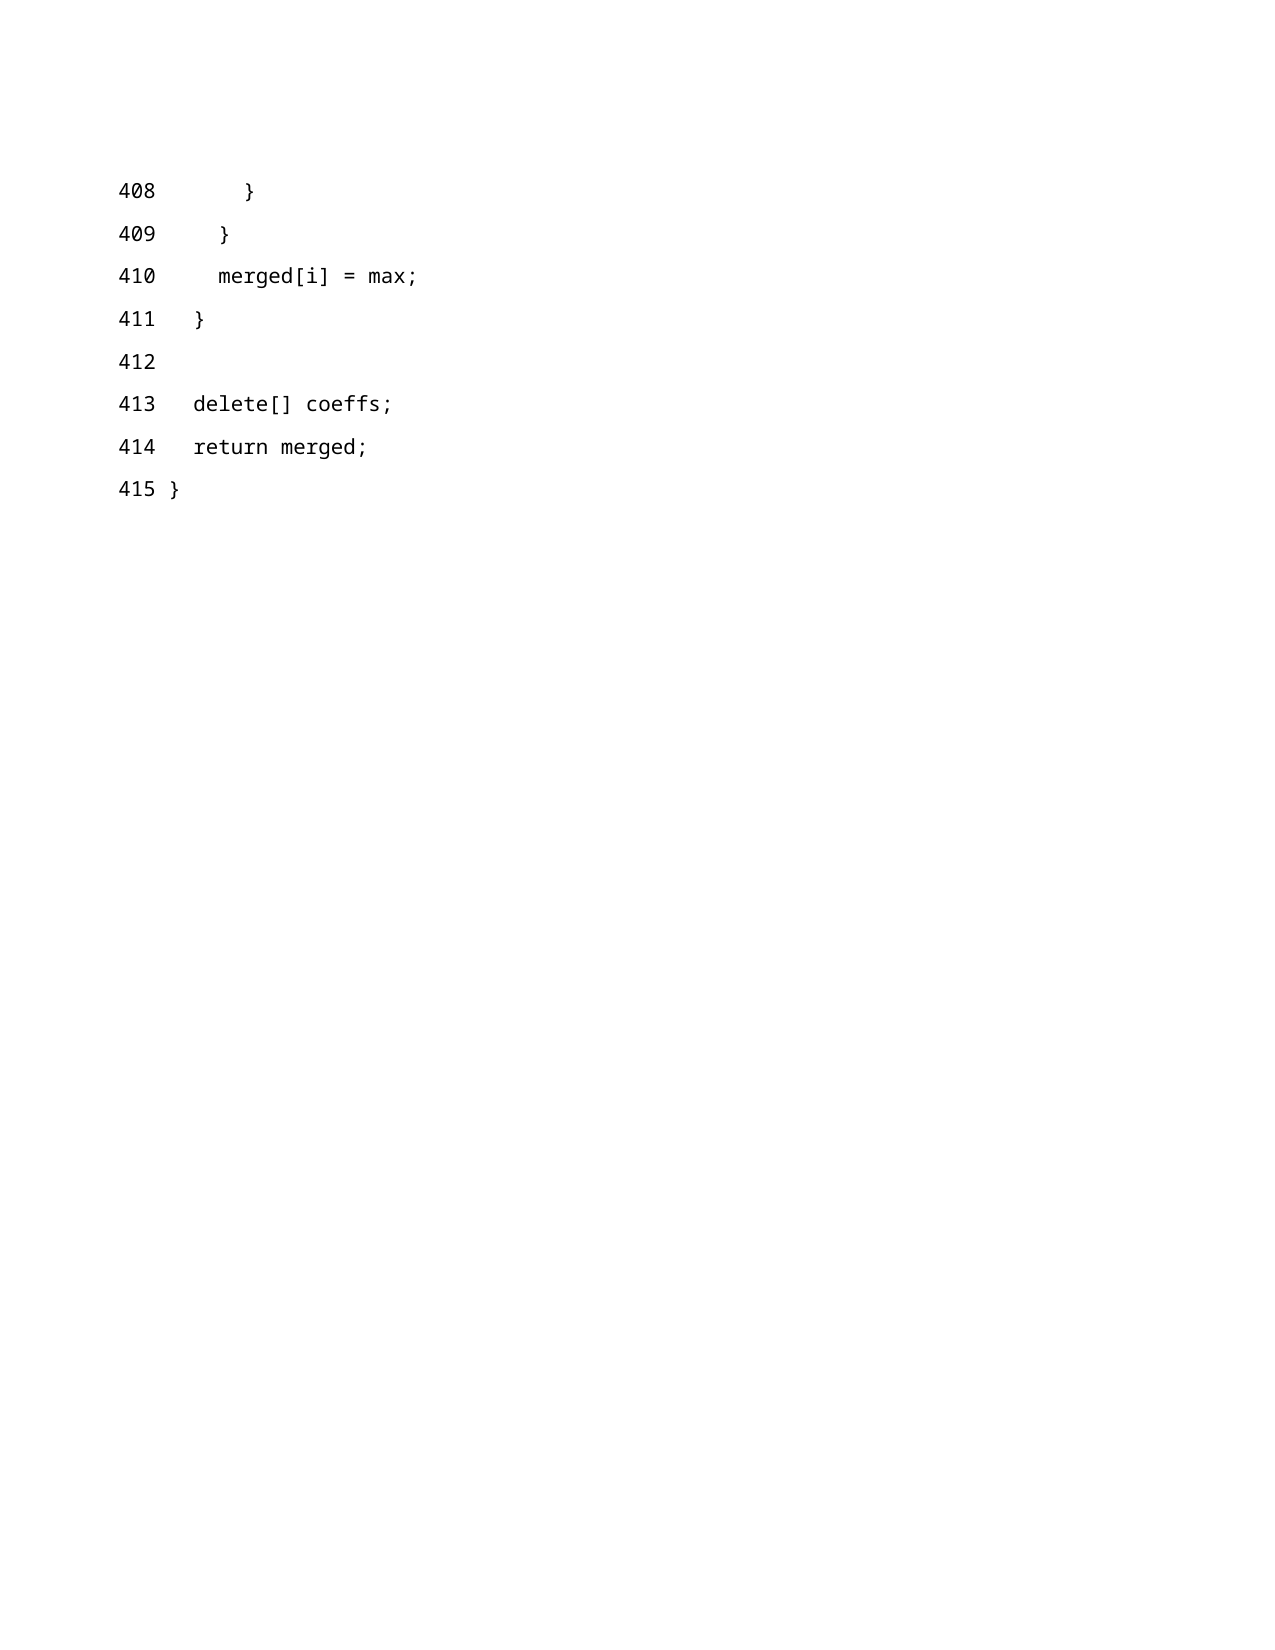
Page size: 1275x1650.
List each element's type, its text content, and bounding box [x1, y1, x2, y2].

text 413 delete[] coeffs; [118, 389, 1216, 418]
text 412 [118, 347, 1216, 375]
text 409 } [118, 219, 1216, 247]
text 408 } [118, 176, 1216, 205]
text 411 } [118, 304, 1216, 333]
text 410 merged[i] = max; [118, 262, 1216, 290]
text 415 } [118, 474, 1216, 503]
text 414 return merged; [118, 432, 1216, 460]
